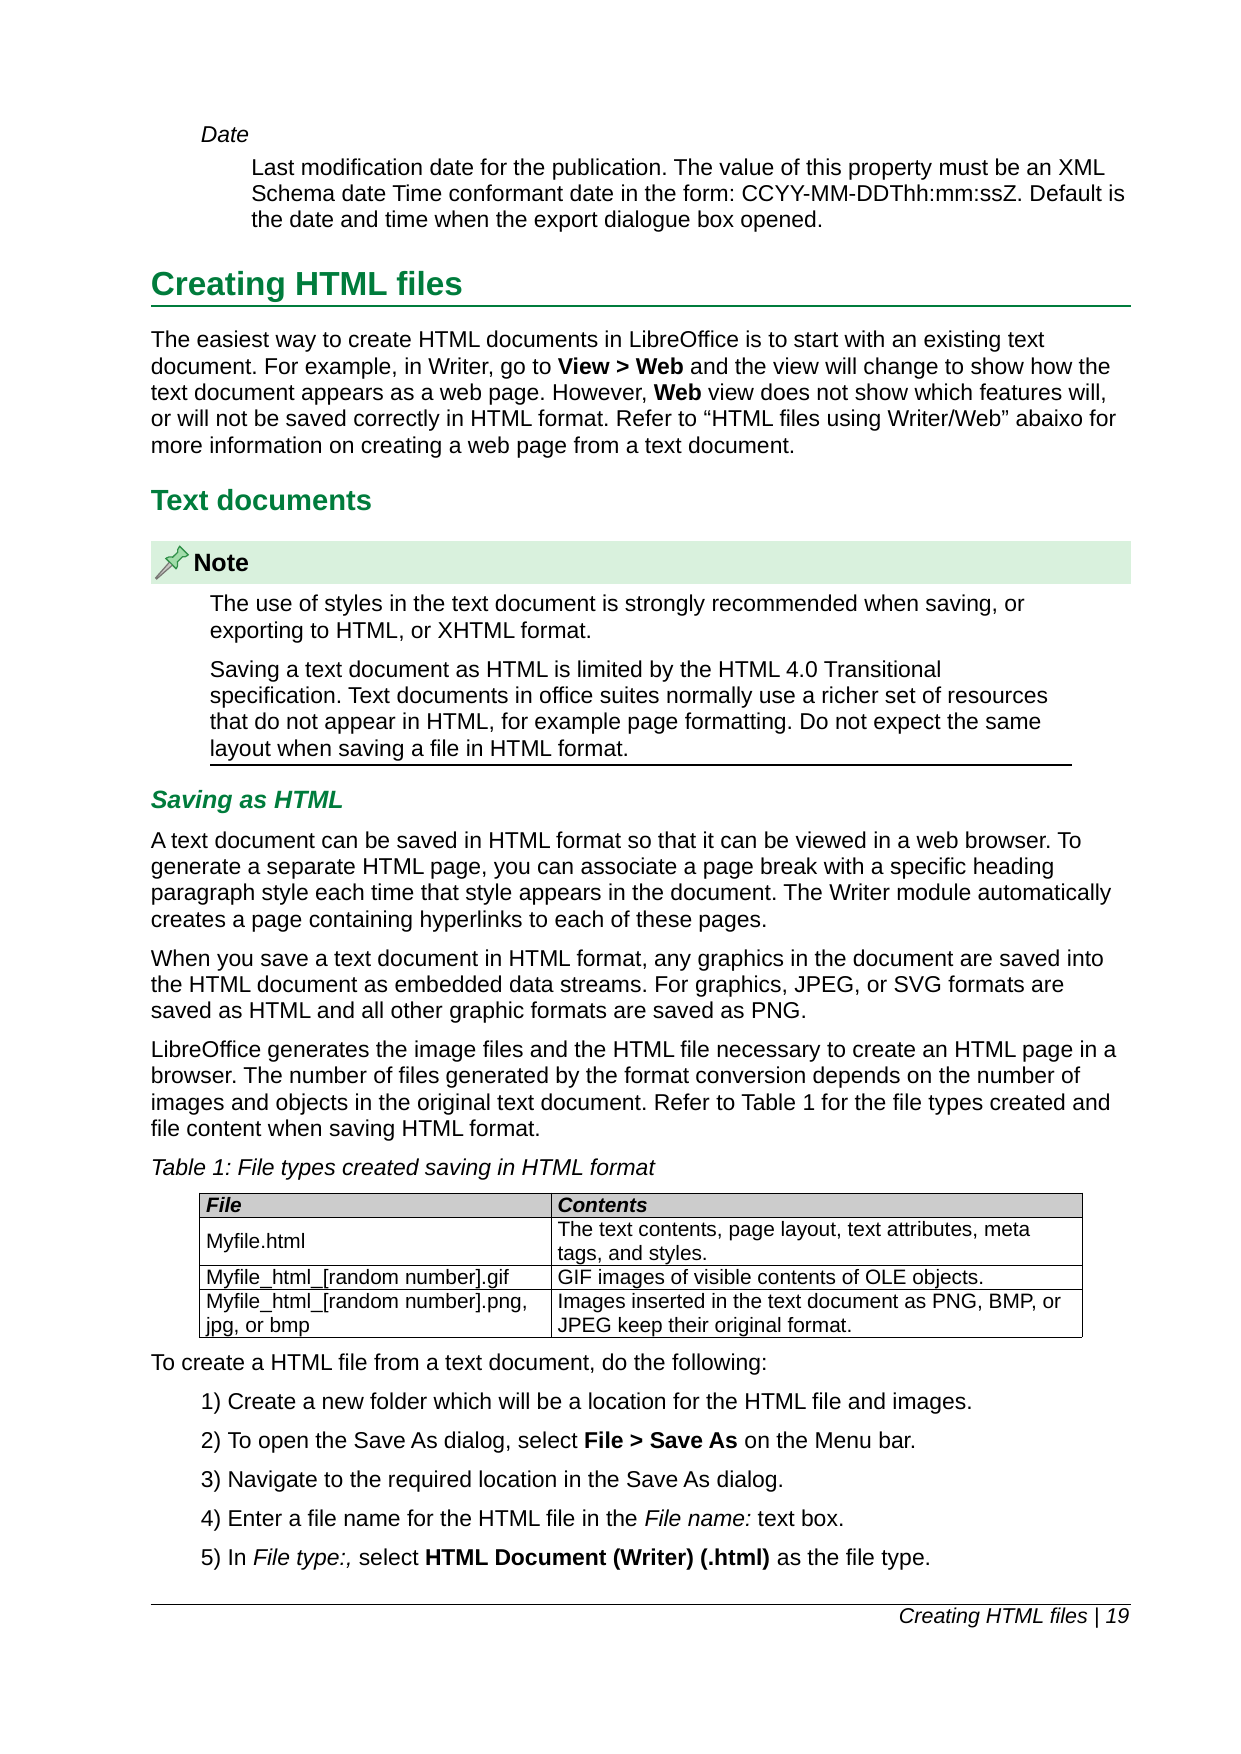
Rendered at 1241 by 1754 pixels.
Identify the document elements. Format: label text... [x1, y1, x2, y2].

list Create a new folder which will be a location for the HTML file and images. [227, 1388, 1131, 1414]
list Navigate to the required location in the Save As dialog. [227, 1466, 1131, 1492]
list Enter a file name for the HTML file in the File name: text box. [227, 1505, 1131, 1531]
list To create a HTML file from a text document, do the following: [151, 1349, 1131, 1376]
text LibreOffice generates the image files and the HTML file necessary to create an HTML page in a browser. The number of files generated by the format conversion depends on the number of images and objects in the original text document. Refer to Table 1 for the file types created and file content when saving HTML format. [151, 1036, 1131, 1141]
table_cell Images inserted in the text document as PNG, BMP, or JPEG keep their original format. [552, 1290, 1082, 1337]
table_cell Myfile.html [200, 1218, 551, 1265]
text A text document can be saved in HTML format so that it can be viewed in a web browser. To generate a separate HTML page, you can associate a page break with a specific heading paragraph style each time that style appears in the document. The Writer module automatically creates a page containing hyperlinks to each of these pages. [151, 827, 1131, 932]
table_cell Myfile_html_[random number].gif [200, 1266, 551, 1289]
text The easiest way to create HTML documents in LibreOffice is to start with an existing text document. For example, in Writer, go to View > Web and the view will change to show how the text document appears as a web page. However, Web view does not show which features will, or will not be saved correctly in HTML format. Refer to “HTML files using Writer/Web” abaixo for more information on creating a web page from a text document. [151, 326, 1131, 458]
subtitle Saving as HTML [151, 785, 1131, 814]
list In File type:, select HTML Document (Writer) (.html) as the file type. [227, 1544, 1131, 1570]
subtitle Text documents [151, 483, 1131, 516]
subtitle Note [151, 541, 1131, 584]
text Saving a text document as HTML is limited by the HTML 4.0 Transitional specification. Text documents in office suites normally use a richer set of resources that do not appear in HTML, for example page formatting. Do not expect the same layout when saving a file in HTML format. [209, 656, 1072, 766]
table_header Contents [552, 1194, 1082, 1217]
text The use of styles in the text document is strongly recommended when saving, or exporting to HTML, or XHTML format. [209, 590, 1072, 643]
text Last modification date for the publication. The value of this property must be an XML Schema date Time conformant date in the form: CCYY-MM-DDThh:mm:ssZ. Default is the date and time when the export dialogue box opened. [251, 154, 1131, 233]
subtitle Creating HTML files [151, 264, 1131, 305]
text Date [201, 121, 1131, 147]
text When you save a text document in HTML format, any graphics in the document are saved into the HTML document as embedded data streams. For graphics, JPEG, or SVG formats are saved as HTML and all other graphic formats are saved as PNG. [151, 944, 1131, 1023]
table_cell GIF images of visible contents of OLE objects. [552, 1266, 1082, 1289]
table_cell The text contents, page layout, text attributes, meta tags, and styles. [552, 1218, 1082, 1265]
text Table 1: File types created saving in HTML format [151, 1154, 1131, 1180]
table_header File [200, 1194, 551, 1217]
table_cell Myfile_html_[random number].png, jpg, or bmp [200, 1290, 551, 1337]
list To open the Save As dialog, select File > Save As on the Menu bar. [227, 1427, 1131, 1453]
